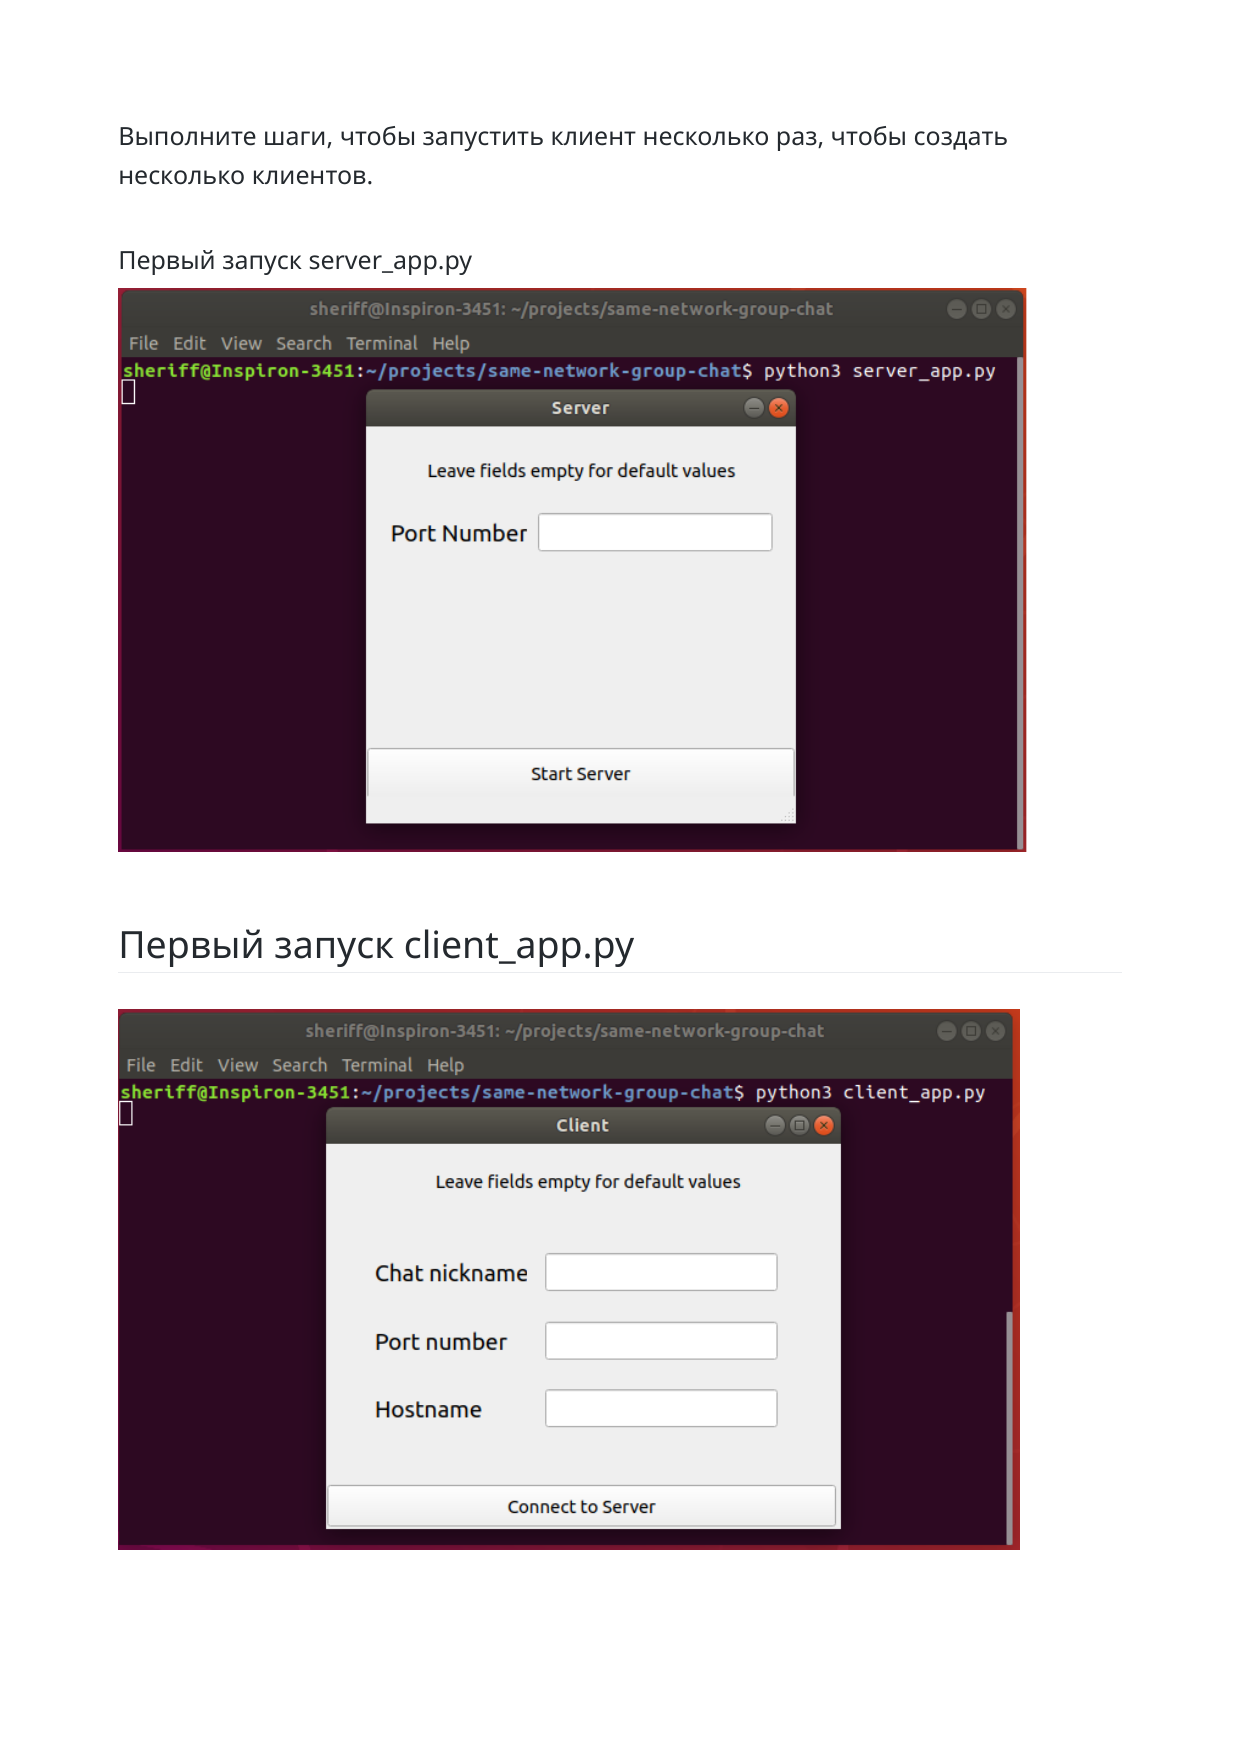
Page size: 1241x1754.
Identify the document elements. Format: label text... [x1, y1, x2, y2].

subtitle Первый запуск server_app.py [118, 242, 1122, 276]
picture [118, 1009, 1020, 1550]
picture [118, 288, 1027, 852]
text Выполните шаги, чтобы запустить клиент несколько раз, чтобы создать несколько клиентов. [118, 118, 1122, 191]
subtitle Первый запуск client_app.py [118, 918, 1122, 972]
